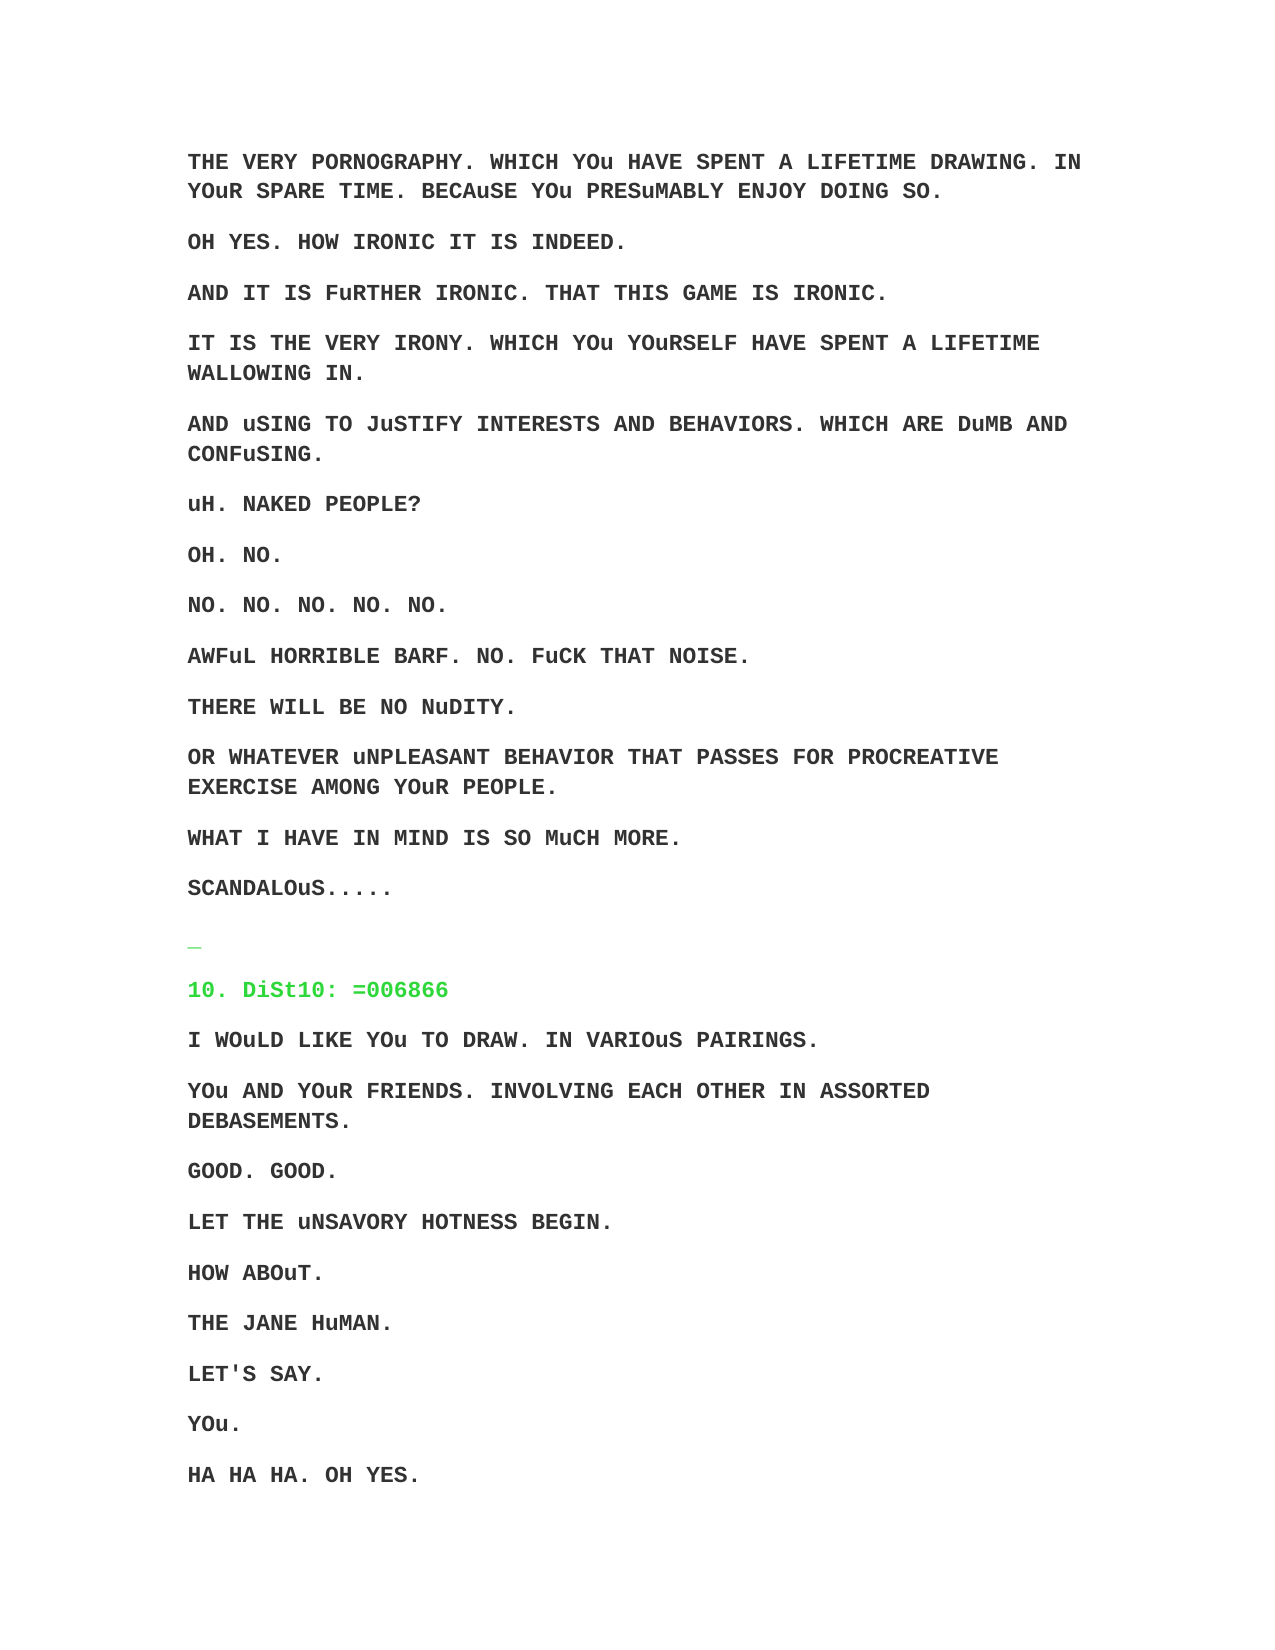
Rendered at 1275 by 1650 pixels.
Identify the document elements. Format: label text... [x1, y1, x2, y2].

text uH. NAKED PEOPLE? [187, 492, 1087, 518]
text THE JANE HuMAN. [187, 1311, 1087, 1337]
text YOu AND YOuR FRIENDS. INVOLVING EACH OTHER IN ASSORTED DEBASEMENTS. [187, 1079, 1087, 1135]
text OR WHATEVER uNPLEASANT BEHAVIOR THAT PASSES FOR PROCREATIVE EXERCISE AMONG YOuR PEOPLE. [187, 746, 1087, 801]
text IT IS THE VERY IRONY. WHICH YOu YOuRSELF HAVE SPENT A LIFETIME WALLOWING IN. [187, 332, 1087, 387]
text LET'S SAY. [187, 1362, 1087, 1388]
text GOOD. GOOD. [187, 1159, 1087, 1186]
text HA HA HA. OH YES. [187, 1463, 1087, 1489]
text OH. NO. [187, 543, 1087, 569]
text THERE WILL BE NO NuDITY. [187, 695, 1087, 721]
text I WOuLD LIKE YOu TO DRAW. IN VARIOuS PAIRINGS. [187, 1028, 1087, 1054]
text LET THE uNSAVORY HOTNESS BEGIN. [187, 1210, 1087, 1236]
text 10. DiSt10: =006866 [187, 978, 1087, 1004]
text AND uSING TO JuSTIFY INTERESTS AND BEHAVIORS. WHICH ARE DuMB AND CONFuSING. [187, 412, 1087, 468]
text AND IT IS FuRTHER IRONIC. THAT THIS GAME IS IRONIC. [187, 281, 1087, 307]
text HOW ABOuT. [187, 1261, 1087, 1287]
text AWFuL HORRIBLE BARF. NO. FuCK THAT NOISE. [187, 644, 1087, 670]
text NO. NO. NO. NO. NO. [187, 594, 1087, 620]
text _ [187, 927, 1087, 953]
text YOu. [187, 1413, 1087, 1439]
text WHAT I HAVE IN MIND IS SO MuCH MORE. [187, 826, 1087, 852]
text THE VERY PORNOGRAPHY. WHICH YOu HAVE SPENT A LIFETIME DRAWING. IN YOuR SPARE TIME. BECAuSE YOu PRESuMABLY ENJOY DOING SO. [187, 150, 1087, 206]
text OH YES. HOW IRONIC IT IS INDEED. [187, 230, 1087, 256]
text SCANDALOuS..... [187, 877, 1087, 903]
